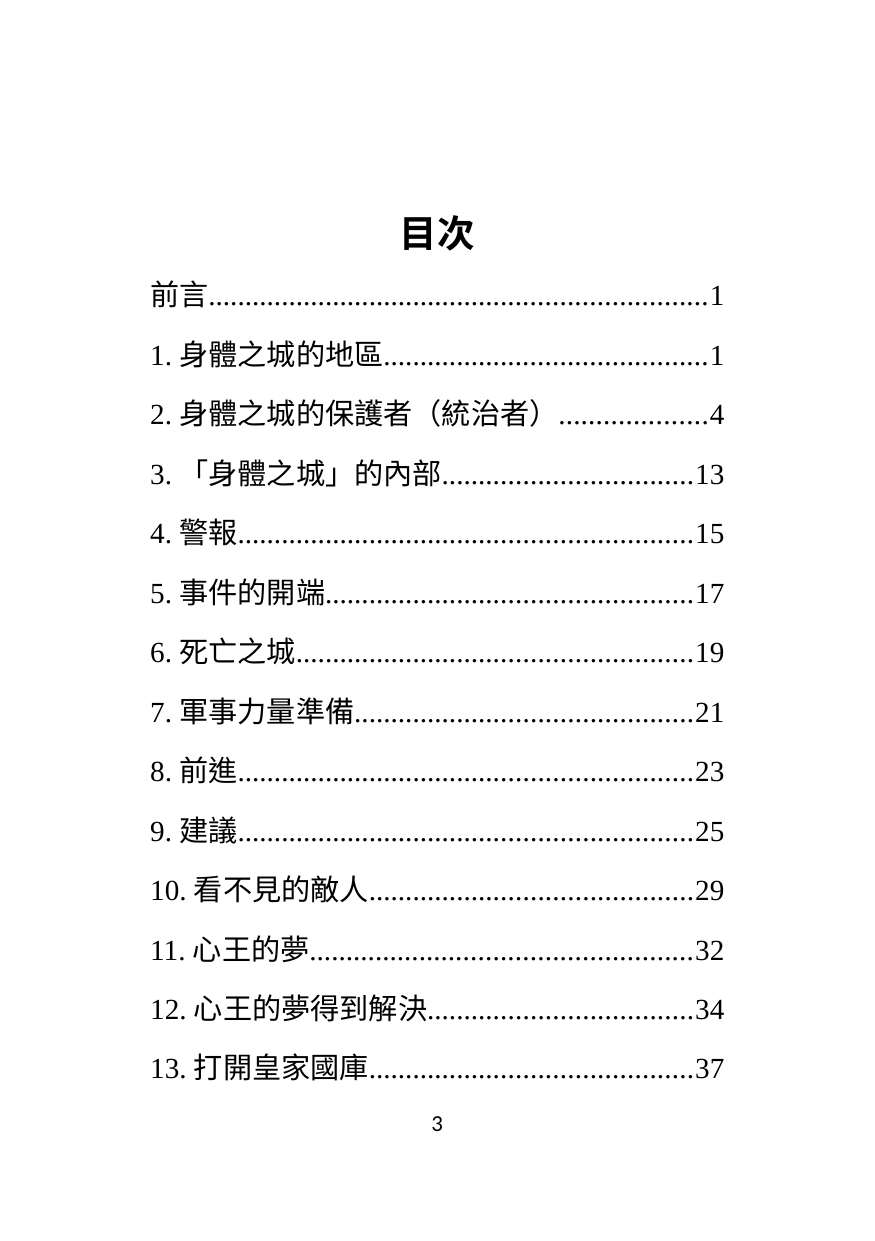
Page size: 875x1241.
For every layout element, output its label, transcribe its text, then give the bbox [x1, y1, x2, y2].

text 6. 死亡之城 19 [150, 631, 724, 671]
text 13. 打開皇家國庫 37 [150, 1048, 724, 1087]
text 10. 看不見的敵人 29 [150, 869, 724, 909]
text 1. 身體之城的地區 1 [150, 334, 724, 374]
text 8. 前進 23 [150, 750, 724, 790]
text 12. 心王的夢得到解決 34 [150, 988, 724, 1028]
text 7. 軍事力量準備 21 [150, 691, 724, 731]
text 3. 「身體之城」的內部 13 [150, 453, 724, 493]
text 9. 建議 25 [150, 810, 724, 849]
subtitle 目次 [150, 207, 724, 258]
text 11. 心王的夢 32 [150, 929, 724, 968]
text 2. 身體之城的保護者（統治者） 4 [150, 393, 724, 433]
text 前言 1 [150, 274, 724, 314]
text 4. 警報 15 [150, 512, 724, 552]
text 5. 事件的開端 17 [150, 572, 724, 612]
